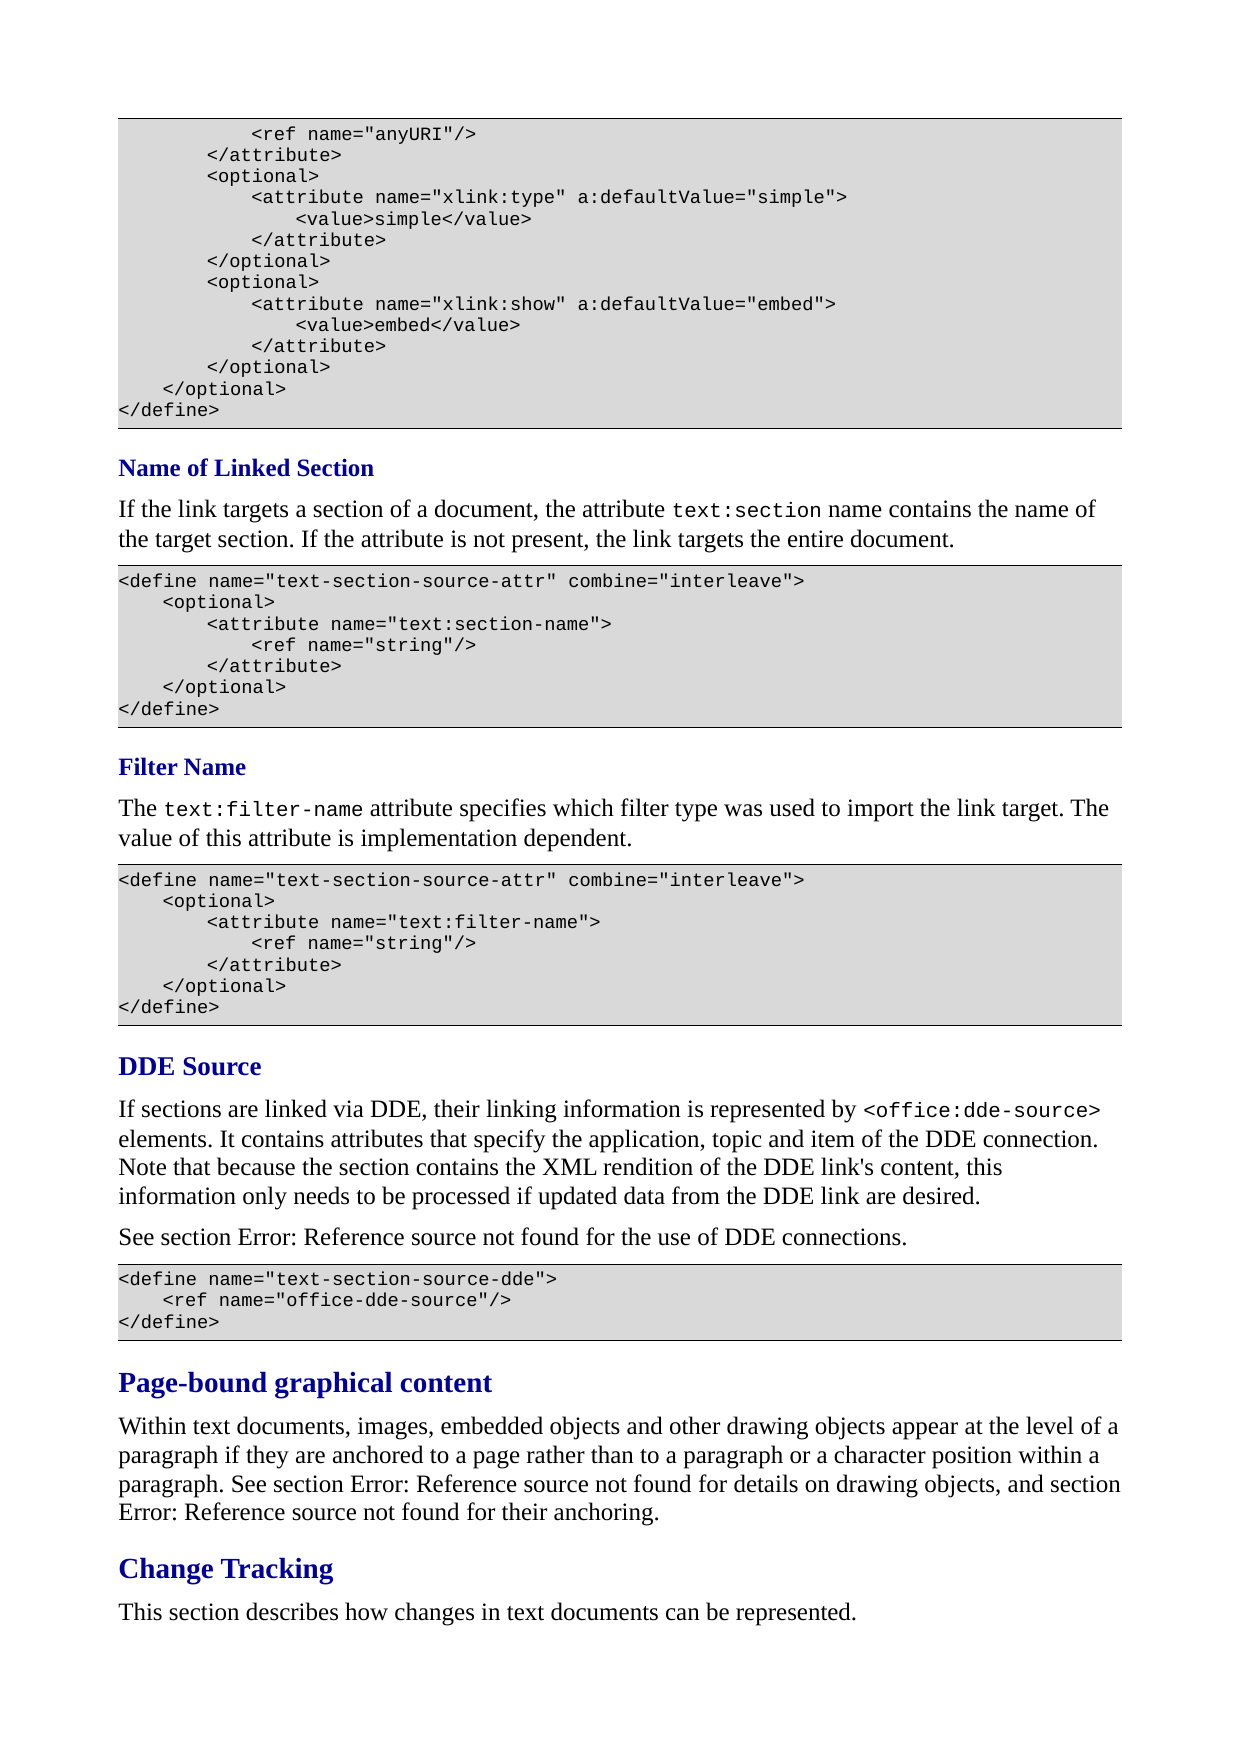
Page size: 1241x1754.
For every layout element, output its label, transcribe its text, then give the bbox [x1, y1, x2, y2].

text <ref name="string"/> [118, 934, 1122, 955]
text The text:filter-name attribute specifies which filter type was used to import the link target. The value of this attribute is implementation dependent. [118, 793, 1122, 851]
text This section describes how changes in text documents can be represented. [118, 1597, 1122, 1626]
text <attribute name="xlink:show" a:defaultValue="embed"> [118, 294, 1122, 316]
text See section for the use of DDE connections. [118, 1222, 1122, 1251]
text </optional> [118, 379, 1122, 394]
text <optional> [118, 167, 1122, 188]
text </define> [118, 394, 1122, 428]
text </define> [118, 693, 1122, 727]
text </optional> [118, 977, 1122, 991]
text </optional> [118, 358, 1122, 379]
text </attribute> [118, 231, 1122, 252]
text <value>simple</value> [118, 209, 1122, 231]
text </optional> [118, 252, 1122, 273]
text <ref name="string"/> [118, 636, 1122, 657]
text <value>embed</value> [118, 316, 1122, 337]
text <attribute name="xlink:type" a:defaultValue="simple"> [118, 188, 1122, 209]
subtitle Filter Name [118, 752, 1122, 781]
text <attribute name="text:filter-name"> [118, 913, 1122, 934]
text <define name="text-section-source-attr" combine="interleave"> [118, 865, 1122, 892]
text </attribute> [118, 955, 1122, 977]
text </define> [118, 991, 1122, 1025]
text </attribute> [118, 657, 1122, 678]
text <define name="text-section-source-dde"> [118, 1265, 1122, 1291]
text Within text documents, images, embedded objects and other drawing objects appear at the level of a paragraph if they are anchored to a page rather than to a paragraph or a character position within a paragraph. See section for details on drawing objects, and section for their anchoring. [118, 1411, 1122, 1526]
text <optional> [118, 892, 1122, 913]
text </define> [118, 1306, 1122, 1340]
text <ref name="office-dde-source"/> [118, 1291, 1122, 1306]
text If the link targets a section of a document, the attribute text:section name contains the name of the target section. If the attribute is not present, the link targets the entire document. [118, 494, 1122, 553]
text <optional> [118, 593, 1122, 614]
subtitle Page-bound graphical content [118, 1365, 1122, 1399]
text <define name="text-section-source-attr" combine="interleave"> [118, 566, 1122, 593]
subtitle Name of Linked Section [118, 453, 1122, 482]
subtitle DDE Source [118, 1050, 1122, 1082]
text <ref name="anyURI"/> [118, 119, 1122, 146]
text If sections are linked via DDE, their linking information is represented by <office:dde-source> elements. It contains attributes that specify the application, topic and item of the DDE connection. Note that because the section contains the XML rendition of the DDE link's content, this information only needs to be processed if updated data from the DDE link are desired. [118, 1094, 1122, 1210]
subtitle Change Tracking [118, 1551, 1122, 1585]
text <optional> [118, 273, 1122, 294]
text </attribute> [118, 146, 1122, 167]
text </optional> [118, 678, 1122, 693]
text <attribute name="text:section-name"> [118, 614, 1122, 636]
text </attribute> [118, 337, 1122, 358]
